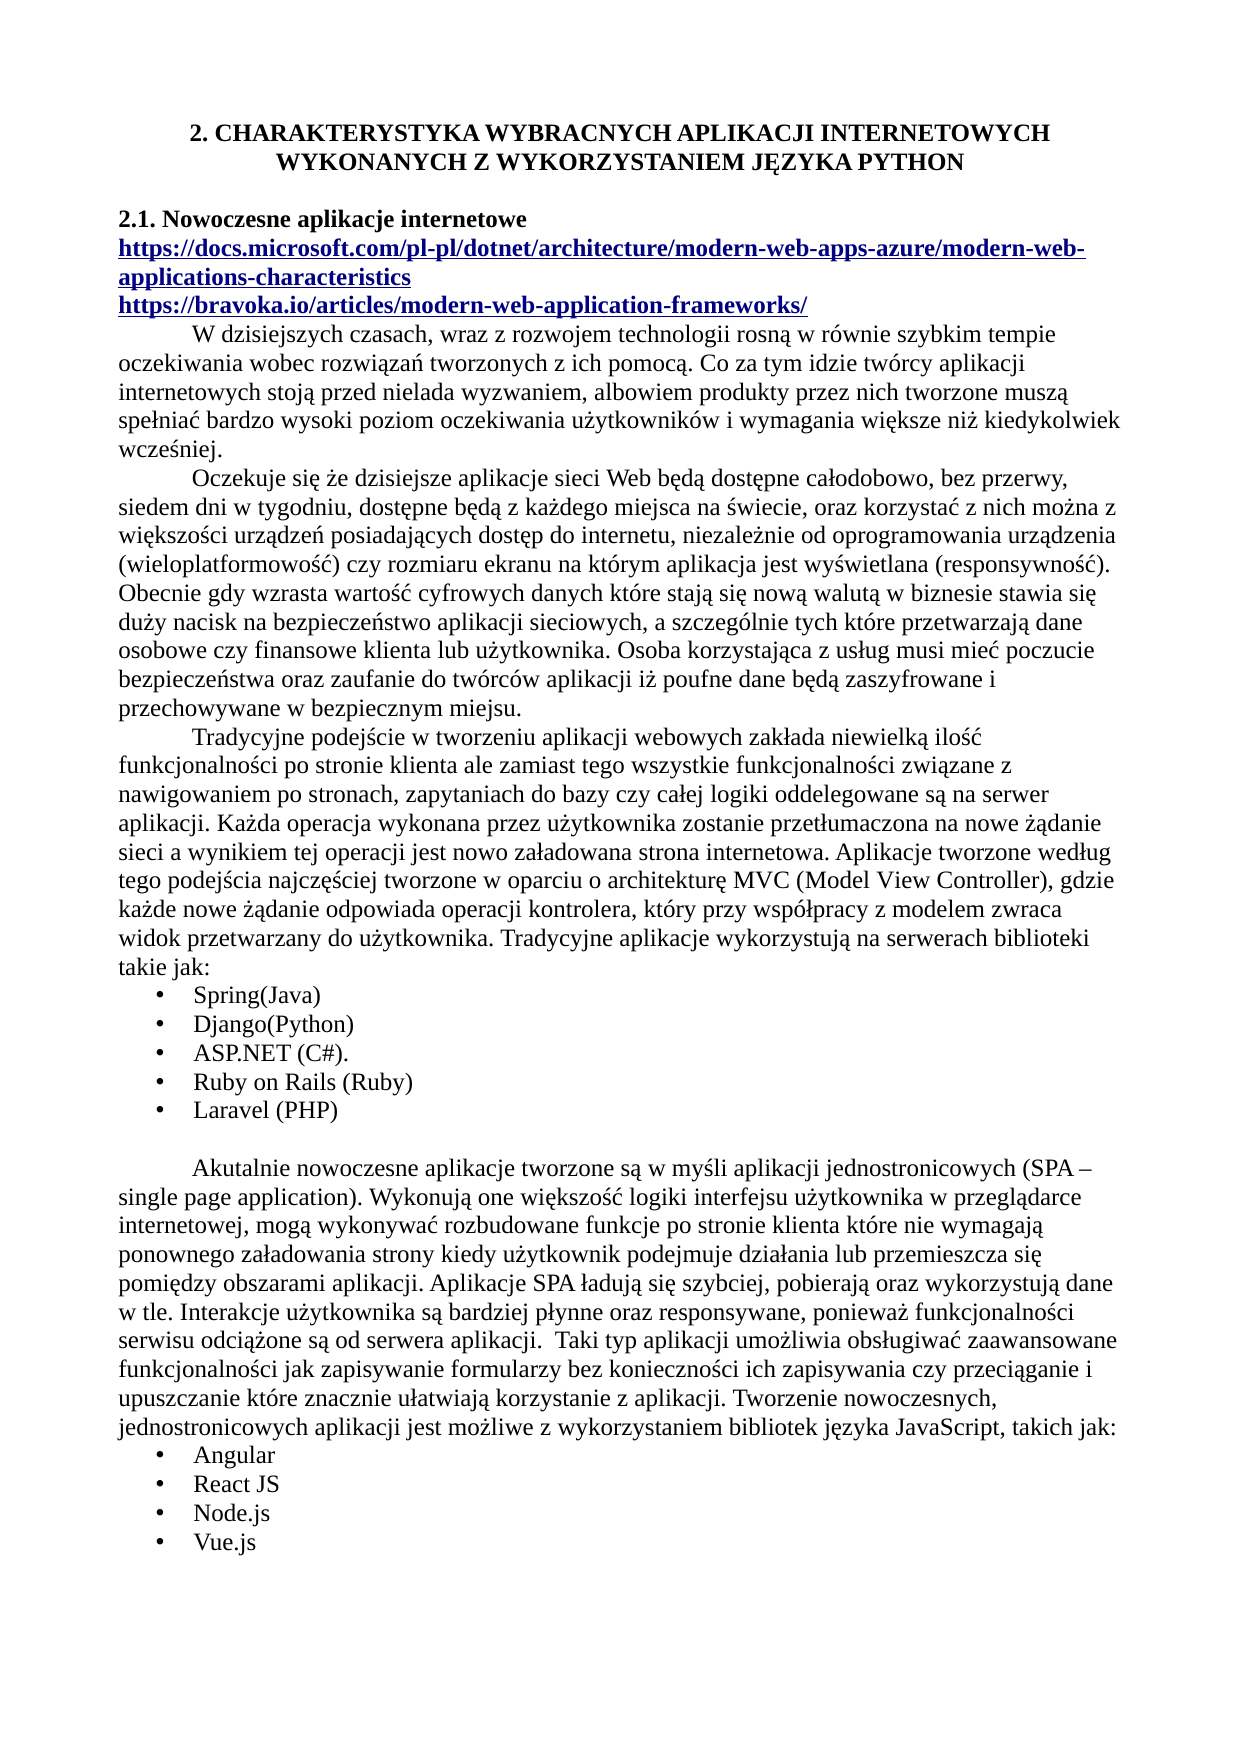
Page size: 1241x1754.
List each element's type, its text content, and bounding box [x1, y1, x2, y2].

text 2. CHARAKTERYSTYKA WYBRACNYCH APLIKACJI INTERNETOWYCH WYKONANYCH Z WYKORZYSTANIEM JĘZYKA PYTHON [118, 118, 1122, 204]
text Akutalnie nowoczesne aplikacje tworzone są w myśli aplikacji jednostronicowych (SPA – single page application). Wykonują one większość logiki interfejsu użytkownika w przeglądarce internetowej, mogą wykonywać rozbudowane funkcje po stronie klienta które nie wymagają ponownego załadowania strony kiedy użytkownik podejmuje działania lub przemieszcza się pomiędzy obszarami aplikacji. Aplikacje SPA ładują się szybciej, pobierają oraz wykorzystują dane w tle. Interakcje użytkownika są bardziej płynne oraz responsywane, ponieważ funkcjonalności serwisu odciążone są od serwera aplikacji. Taki typ aplikacji umożliwia obsługiwać zaawansowane funkcjonalności jak zapisywanie formularzy bez konieczności ich zapisywania czy przeciąganie i upuszczanie które znacznie ułatwiają korzystanie z aplikacji. Tworzenie nowoczesnych, jednostronicowych aplikacji jest możliwe z wykorzystaniem bibliotek języka JavaScript, takich jak: [118, 1153, 1122, 1441]
text W dzisiejszych czasach, wraz z rozwojem technologii rosną w równie szybkim tempie oczekiwania wobec rozwiązań tworzonych z ich pomocą. Co za tym idzie twórcy aplikacji internetowych stoją przed nielada wyzwaniem, albowiem produkty przez nich tworzone muszą spełniać bardzo wysoki poziom oczekiwania użytkowników i wymagania większe niż kiedykolwiek wcześniej. [118, 319, 1122, 463]
list Spring(Java) [156, 981, 1122, 1009]
list Node.js [156, 1498, 1122, 1527]
text Tradycyjne podejście w tworzeniu aplikacji webowych zakłada niewielką ilość funkcjonalności po stronie klienta ale zamiast tego wszystkie funkcjonalności związane z nawigowaniem po stronach, zapytaniach do bazy czy całej logiki oddelegowane są na serwer aplikacji. Każda operacja wykonana przez użytkownika zostanie przetłumaczona na nowe żądanie sieci a wynikiem tej operacji jest nowo załadowana strona internetowa. Aplikacje tworzone według tego podejścia najczęściej tworzone w oparciu o architekturę MVC (Model View Controller), gdzie każde nowe żądanie odpowiada operacji kontrolera, który przy współpracy z modelem zwraca widok przetwarzany do użytkownika. Tradycyjne aplikacje wykorzystują na serwerach biblioteki takie jak: [118, 722, 1122, 981]
text https://bravoka.io/articles/modern-web-application-frameworks/ [118, 291, 1122, 319]
list Angular [156, 1441, 1122, 1469]
list Vue.js [156, 1527, 1122, 1556]
text https://docs.microsoft.com/pl-pl/dotnet/architecture/modern-web-apps-azure/modern-web-applications-characteristics [118, 233, 1122, 291]
list Ruby on Rails (Ruby) [156, 1067, 1122, 1096]
list Django(Python) [156, 1009, 1122, 1038]
text 2.1. Nowoczesne aplikacje internetowe [118, 204, 1122, 233]
list ASP.NET (C#). [156, 1038, 1122, 1067]
text Oczekuje się że dzisiejsze aplikacje sieci Web będą dostępne całodobowo, bez przerwy, siedem dni w tygodniu, dostępne będą z każdego miejsca na świecie, oraz korzystać z nich można z większości urządzeń posiadających dostęp do internetu, niezależnie od oprogramowania urządzenia (wieloplatformowość) czy rozmiaru ekranu na którym aplikacja jest wyświetlana (responsywność). Obecnie gdy wzrasta wartość cyfrowych danych które stają się nową walutą w biznesie stawia się duży nacisk na bezpieczeństwo aplikacji sieciowych, a szczególnie tych które przetwarzają dane osobowe czy finansowe klienta lub użytkownika. Osoba korzystająca z usług musi mieć poczucie bezpieczeństwa oraz zaufanie do twórców aplikacji iż poufne dane będą zaszyfrowane i przechowywane w bezpiecznym miejsu. [118, 463, 1122, 722]
list React JS [156, 1469, 1122, 1498]
list Laravel (PHP) [156, 1096, 1122, 1124]
